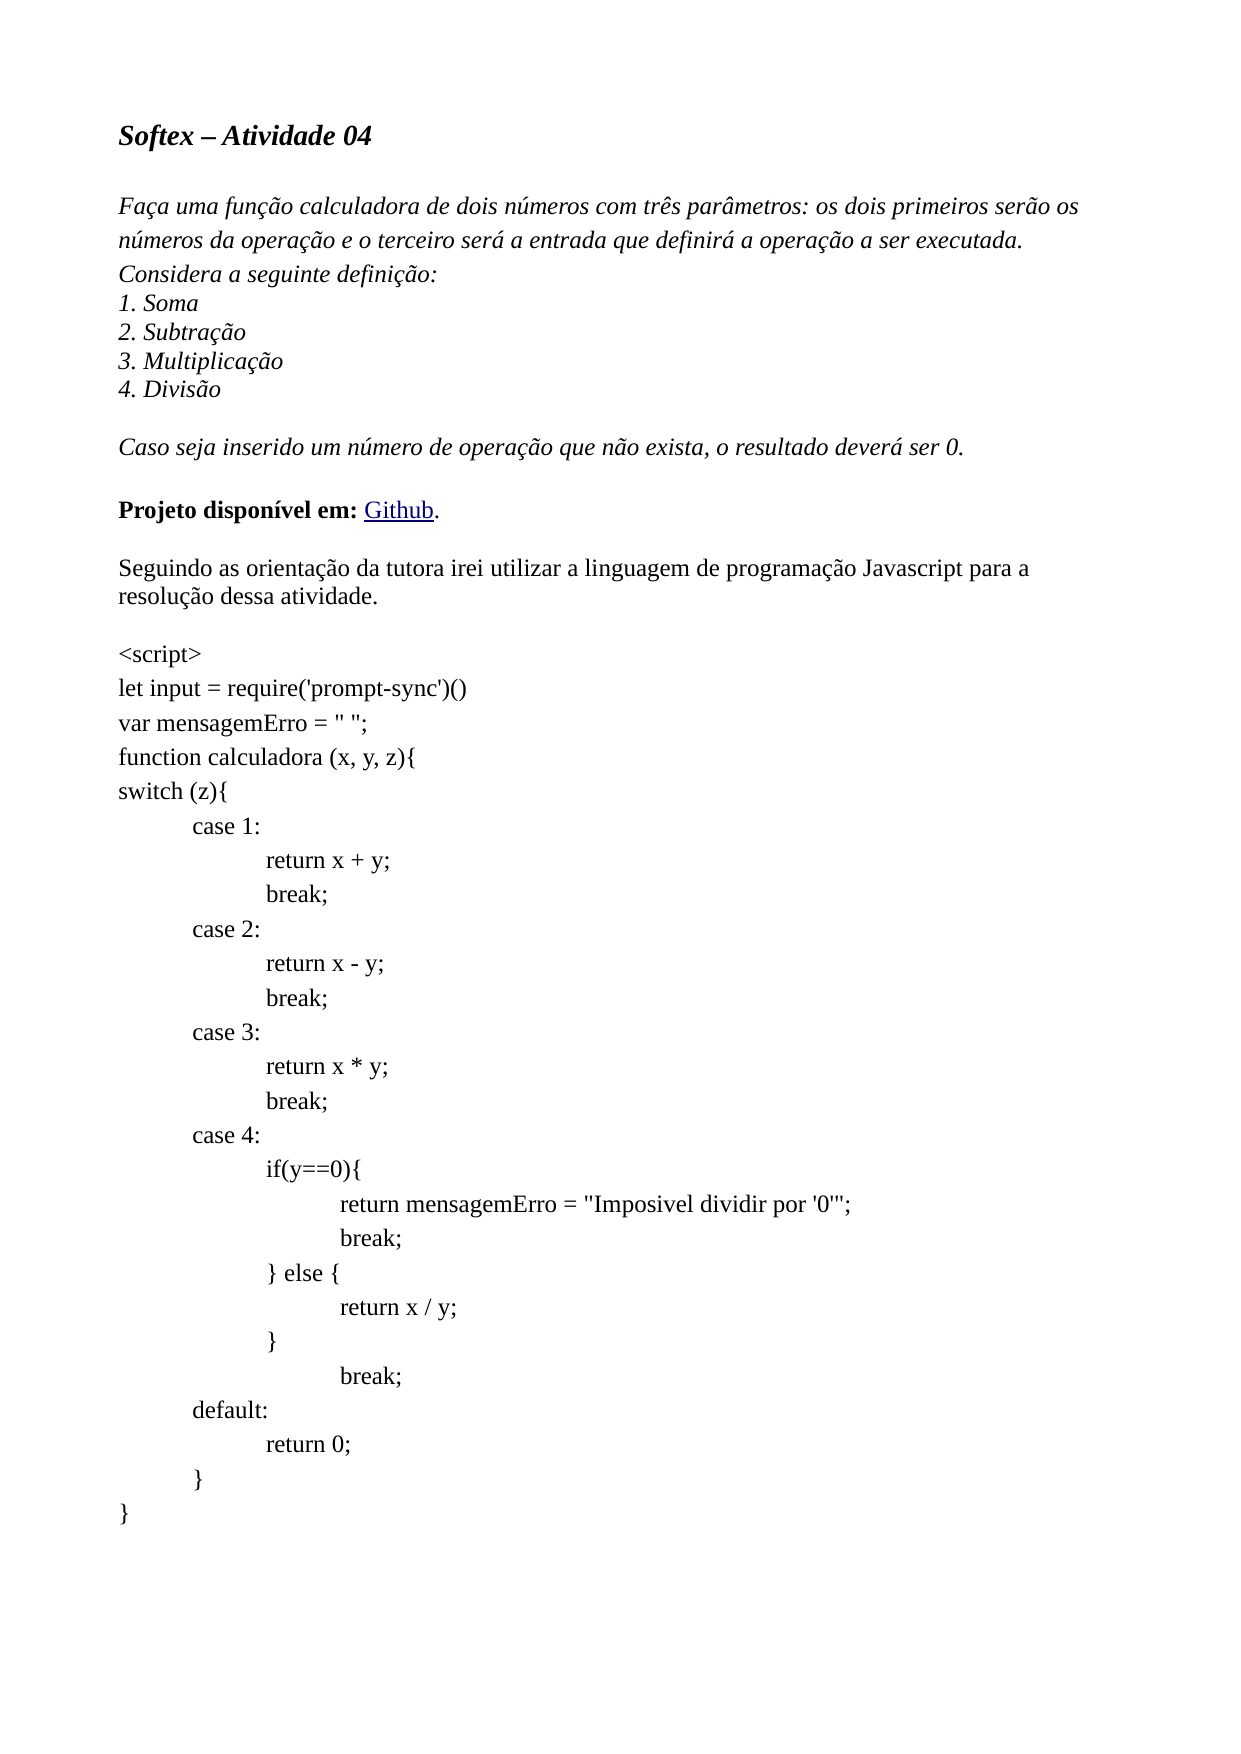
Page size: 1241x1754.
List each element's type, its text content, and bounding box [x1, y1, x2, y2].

text if(y==0){ [118, 1149, 1122, 1183]
text Seguindo as orientação da tutora irei utilizar a linguagem de programação Javascript para a resolução dessa atividade. [118, 553, 1122, 610]
text 4. Divisão [118, 374, 1122, 403]
text case 3: [118, 1011, 1122, 1046]
text Softex – Atividade 04 [118, 118, 1122, 152]
text Projeto disponível em: Github. [118, 495, 1122, 524]
text break; [118, 1080, 1122, 1114]
text var mensagemErro = " "; [118, 702, 1122, 736]
text 2. Subtração [118, 317, 1122, 346]
text function calculadora (x, y, z){ [118, 736, 1122, 771]
text return x + y; [118, 839, 1122, 874]
text break; [118, 1355, 1122, 1389]
text return x - y; [118, 943, 1122, 977]
text case 1: [118, 805, 1122, 839]
text default: [118, 1389, 1122, 1424]
text <script> [118, 639, 1122, 668]
text 1. Soma [118, 288, 1122, 317]
text switch (z){ [118, 771, 1122, 805]
text 3. Multiplicação [118, 346, 1122, 374]
text case 2: [118, 908, 1122, 943]
text case 4: [118, 1114, 1122, 1149]
text return mensagemErro = "Imposivel dividir por '0'"; [118, 1183, 1122, 1218]
text } else { [118, 1252, 1122, 1286]
text return 0; [118, 1424, 1122, 1458]
text let input = require('prompt-sync')() [118, 668, 1122, 702]
text break; [118, 1218, 1122, 1252]
text break; [118, 874, 1122, 908]
text break; [118, 977, 1122, 1011]
text } [118, 1458, 1122, 1493]
text Caso seja inserido um número de operação que não exista, o resultado deverá ser 0. [118, 432, 1122, 461]
text } [118, 1321, 1122, 1355]
text Faça uma função calculadora de dois números com três parâmetros: os dois primeiros serão os números da operação e o terceiro será a entrada que definirá a operação a ser executada. Considera a seguinte definição: [118, 185, 1122, 288]
text return x / y; [118, 1286, 1122, 1321]
text } [118, 1493, 1122, 1527]
text return x * y; [118, 1046, 1122, 1080]
